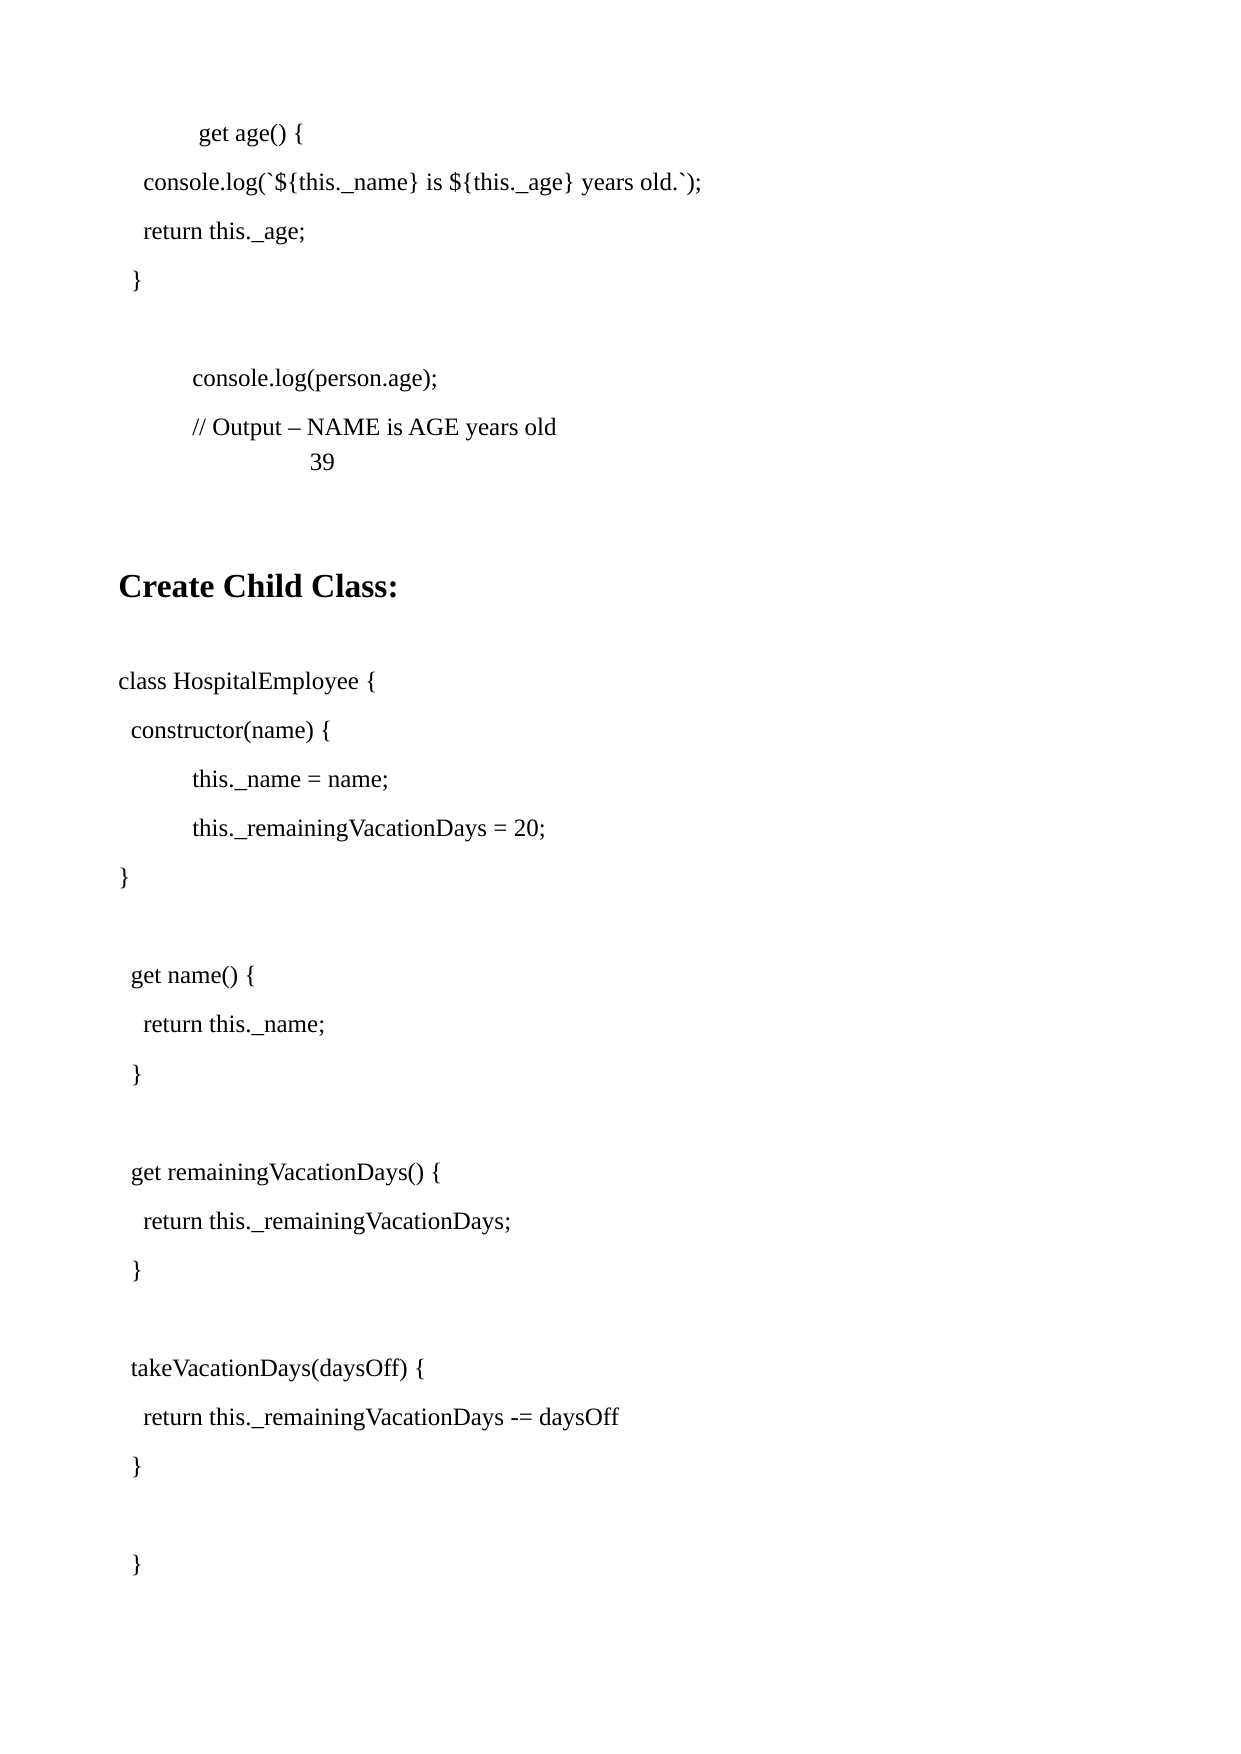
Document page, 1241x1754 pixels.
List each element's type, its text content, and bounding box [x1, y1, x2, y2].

text return this._remainingVacationDays; [118, 1206, 1122, 1234]
text constructor(name) { [118, 715, 1122, 744]
text return this._remainingVacationDays -= daysOff [118, 1402, 1122, 1431]
text return this._name; [118, 1009, 1122, 1038]
subtitle Create Child Class: [118, 566, 1122, 604]
text this._remainingVacationDays = 20; [118, 813, 1122, 842]
text } [118, 1451, 1122, 1480]
text // Output – NAME is AGE years old 39 [118, 412, 1122, 476]
text console.log(person.age); [118, 363, 1122, 392]
text console.log(`${this._name} is ${this._age} years old.`); [118, 167, 1122, 196]
text } [118, 1059, 1122, 1087]
text } [118, 1549, 1122, 1578]
text return this._age; [118, 216, 1122, 245]
text } [118, 1255, 1122, 1284]
text } [118, 862, 1122, 891]
text get remainingVacationDays() { [118, 1157, 1122, 1186]
text class HospitalEmployee { [118, 666, 1122, 695]
text takeVacationDays(daysOff) { [118, 1353, 1122, 1382]
text } [118, 265, 1122, 294]
text get name() { [118, 961, 1122, 989]
text this._name = name; [118, 764, 1122, 793]
text get age() { [118, 118, 1122, 147]
